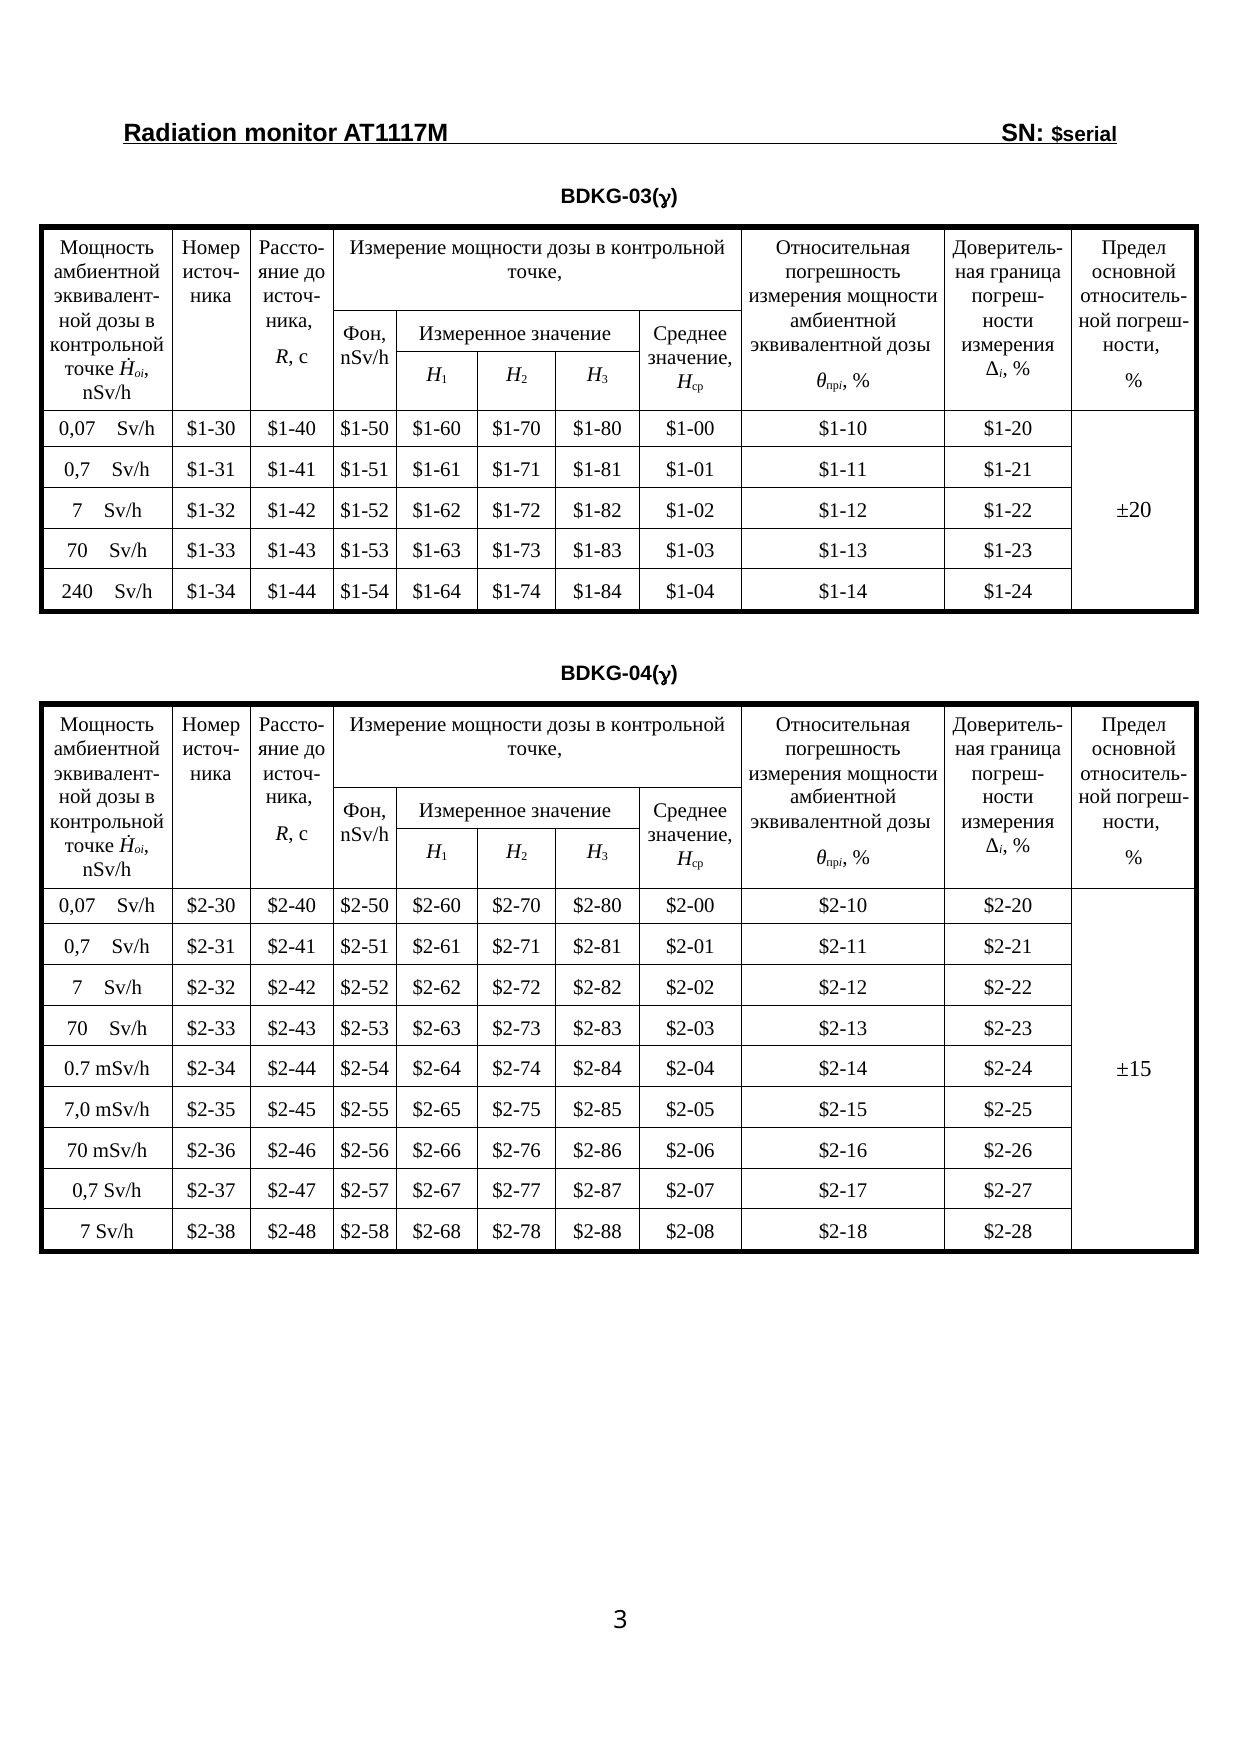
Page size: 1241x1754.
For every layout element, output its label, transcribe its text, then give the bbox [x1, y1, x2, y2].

table_cell $1-82 [556, 488, 639, 527]
table_cell $1-54 [334, 569, 396, 609]
table_cell $2-22 [945, 965, 1071, 1004]
table_cell $2-05 [640, 1087, 741, 1127]
table_cell $1-30 [173, 411, 250, 446]
table_cell $1-73 [478, 529, 555, 568]
table_cell $1-71 [478, 447, 555, 487]
table_cell $2-34 [173, 1046, 250, 1086]
table_cell $2-77 [478, 1169, 555, 1208]
table_cell Доверитель-ная граница погреш-ности измерения Δi, % [945, 230, 1071, 410]
table_cell $2-62 [397, 965, 477, 1004]
table_cell $1-60 [397, 411, 477, 446]
table_cell $2-76 [478, 1128, 555, 1167]
table_cell $2-37 [173, 1169, 250, 1208]
table_cell Фон, nSv/h [334, 311, 396, 410]
table_cell $1-50 [334, 411, 396, 446]
table_cell Измеренное значение [397, 311, 639, 351]
table_cell $1-52 [334, 488, 396, 527]
table_cell $2-12 [742, 965, 944, 1004]
table_cell $2-81 [556, 924, 639, 964]
table_cell $2-88 [556, 1209, 639, 1249]
table_cell 70 mSv/h [44, 1128, 172, 1167]
table_cell Относительная погрешность измерения мощности амбиентной эквивалентной дозы θпрi, % [742, 230, 944, 410]
table_cell 0,7 Sv/h [44, 447, 172, 487]
table_cell H3 [556, 829, 639, 887]
table_cell $1-83 [556, 529, 639, 568]
table_cell 7,0 mSv/h [44, 1087, 172, 1127]
table_cell $1-13 [742, 529, 944, 568]
table_cell $1-34 [173, 569, 250, 609]
table_cell $2-64 [397, 1046, 477, 1086]
table_cell $1-72 [478, 488, 555, 527]
table_cell $2-35 [173, 1087, 250, 1127]
table_cell $2-02 [640, 965, 741, 1004]
table_cell $1-23 [945, 529, 1071, 568]
table_cell $1-40 [251, 411, 333, 446]
table_cell Измерение мощности дозы в контрольной точке, [334, 707, 741, 787]
table_cell $2-03 [640, 1006, 741, 1045]
table_cell $1-24 [945, 569, 1071, 609]
table_cell $2-18 [742, 1209, 944, 1249]
table_cell $2-72 [478, 965, 555, 1004]
table_cell $2-71 [478, 924, 555, 964]
table_cell $2-46 [251, 1128, 333, 1167]
table_cell $2-48 [251, 1209, 333, 1249]
table_cell $1-22 [945, 488, 1071, 527]
table_cell $1-63 [397, 529, 477, 568]
table_cell H1 [397, 829, 477, 887]
table_cell $1-84 [556, 569, 639, 609]
table_cell H3 [556, 352, 639, 410]
table_cell $2-53 [334, 1006, 396, 1045]
table_cell $2-32 [173, 965, 250, 1004]
table_cell $1-04 [640, 569, 741, 609]
table_cell $1-02 [640, 488, 741, 527]
table_cell $2-17 [742, 1169, 944, 1208]
table_cell $2-26 [945, 1128, 1071, 1167]
table_cell Мощность амбиентной эквивалент-ной дозы в контрольной точке Ḣoi, nSv/h [44, 230, 172, 410]
table_cell $2-06 [640, 1128, 741, 1167]
table_cell 7 Sv/h [44, 488, 172, 527]
table_cell $1-74 [478, 569, 555, 609]
table_cell $1-32 [173, 488, 250, 527]
table_cell $2-55 [334, 1087, 396, 1127]
table_cell $1-41 [251, 447, 333, 487]
table_cell $1-03 [640, 529, 741, 568]
table_cell $2-21 [945, 924, 1071, 964]
table_cell $2-44 [251, 1046, 333, 1086]
table_cell $2-41 [251, 924, 333, 964]
table_cell Мощность амбиентной эквивалент-ной дозы в контрольной точке Ḣoi, nSv/h [44, 707, 172, 887]
table_cell $2-07 [640, 1169, 741, 1208]
table_cell 70 Sv/h [44, 1006, 172, 1045]
table_cell $1-53 [334, 529, 396, 568]
table_cell $1-70 [478, 411, 555, 446]
table_cell $1-43 [251, 529, 333, 568]
table_cell $1-00 [640, 411, 741, 446]
table_cell H1 [397, 352, 477, 410]
table_cell $2-68 [397, 1209, 477, 1249]
table_cell $1-10 [742, 411, 944, 446]
table_cell Номер источ-ника [173, 230, 250, 410]
table_cell $2-70 [478, 889, 555, 923]
table_cell 240 Sv/h [44, 569, 172, 609]
table_cell $2-00 [640, 889, 741, 923]
table_cell 0,7 Sv/h [44, 924, 172, 964]
table_cell $1-20 [945, 411, 1071, 446]
table_cell $1-21 [945, 447, 1071, 487]
table_cell 0.7 mSv/h [44, 1046, 172, 1086]
table_cell $2-13 [742, 1006, 944, 1045]
table_cell $1-14 [742, 569, 944, 609]
table_cell Фон, nSv/h [334, 788, 396, 887]
table_cell Доверитель-ная граница погреш-ности измерения Δi, % [945, 707, 1071, 887]
table_cell $2-84 [556, 1046, 639, 1086]
table_cell $2-78 [478, 1209, 555, 1249]
table_cell $2-75 [478, 1087, 555, 1127]
table_cell $2-24 [945, 1046, 1071, 1086]
table_cell $2-40 [251, 889, 333, 923]
table_cell $2-56 [334, 1128, 396, 1167]
table_cell $2-30 [173, 889, 250, 923]
table_cell $2-15 [742, 1087, 944, 1127]
table_cell Среднее значение, Hср [640, 311, 741, 410]
table_cell $2-01 [640, 924, 741, 964]
table_cell $2-42 [251, 965, 333, 1004]
table_cell $2-73 [478, 1006, 555, 1045]
table_cell $2-50 [334, 889, 396, 923]
table_cell $1-51 [334, 447, 396, 487]
table_cell H2 [478, 352, 555, 410]
table_cell Измерение мощности дозы в контрольной точке, [334, 230, 741, 310]
table_cell $2-43 [251, 1006, 333, 1045]
table_cell $1-62 [397, 488, 477, 527]
table_cell $2-25 [945, 1087, 1071, 1127]
table_cell $2-57 [334, 1169, 396, 1208]
table_cell Предел основной относитель-ной погреш-ности, % [1072, 707, 1194, 887]
table_cell ±15 [1072, 889, 1194, 1249]
table_cell $2-74 [478, 1046, 555, 1086]
table_cell $1-12 [742, 488, 944, 527]
table_cell 0,7 Sv/h [44, 1169, 172, 1208]
table_cell $2-85 [556, 1087, 639, 1127]
table_cell $2-54 [334, 1046, 396, 1086]
table_cell 0,07 Sv/h [44, 411, 172, 446]
table_header BDKG-04(g) [42, 655, 1196, 701]
table_cell Номер источ-ника [173, 707, 250, 887]
table_cell $2-58 [334, 1209, 396, 1249]
table_cell $2-67 [397, 1169, 477, 1208]
table_cell Рассто-яние до источ-ника, R, с [251, 707, 333, 887]
table_cell ±20 [1072, 411, 1194, 609]
table_cell $2-28 [945, 1209, 1071, 1249]
table_cell $1-11 [742, 447, 944, 487]
table_cell H2 [478, 829, 555, 887]
table_cell 7 Sv/h [44, 965, 172, 1004]
table_cell $2-27 [945, 1169, 1071, 1208]
table_cell Относительная погрешность измерения мощности амбиентной эквивалентной дозы θпрi, % [742, 707, 944, 887]
table_cell $1-01 [640, 447, 741, 487]
table_cell $2-04 [640, 1046, 741, 1086]
table_cell 70 Sv/h [44, 529, 172, 568]
table_cell $2-65 [397, 1087, 477, 1127]
table_cell $1-42 [251, 488, 333, 527]
table_cell $2-23 [945, 1006, 1071, 1045]
table_cell $2-61 [397, 924, 477, 964]
table_cell $2-08 [640, 1209, 741, 1249]
table_cell $2-86 [556, 1128, 639, 1167]
table_cell $1-61 [397, 447, 477, 487]
table_cell $2-10 [742, 889, 944, 923]
table_cell $2-52 [334, 965, 396, 1004]
table_cell $1-33 [173, 529, 250, 568]
table_cell $2-33 [173, 1006, 250, 1045]
table_cell $2-36 [173, 1128, 250, 1167]
table_cell $2-80 [556, 889, 639, 923]
table_cell $2-63 [397, 1006, 477, 1045]
table_cell Предел основной относитель-ной погреш-ности, % [1072, 230, 1194, 410]
table_cell 0,07 Sv/h [44, 889, 172, 923]
table_cell $2-87 [556, 1169, 639, 1208]
table_cell $1-64 [397, 569, 477, 609]
table_cell Измеренное значение [397, 788, 639, 828]
table_cell Среднее значение, Hср [640, 788, 741, 887]
table_cell $2-20 [945, 889, 1071, 923]
table_cell $2-11 [742, 924, 944, 964]
table_cell $2-66 [397, 1128, 477, 1167]
table_cell $2-16 [742, 1128, 944, 1167]
table_cell $1-80 [556, 411, 639, 446]
table_cell $2-45 [251, 1087, 333, 1127]
table_header BDKG-03(g) [42, 179, 1196, 224]
table_cell $1-81 [556, 447, 639, 487]
table_cell $1-44 [251, 569, 333, 609]
table_cell $2-31 [173, 924, 250, 964]
table_cell $2-51 [334, 924, 396, 964]
table_cell Рассто-яние до источ-ника, R, с [251, 230, 333, 410]
table_cell $2-14 [742, 1046, 944, 1086]
table_cell $2-83 [556, 1006, 639, 1045]
table_cell 7 Sv/h [44, 1209, 172, 1249]
table_cell $2-47 [251, 1169, 333, 1208]
table_cell $2-38 [173, 1209, 250, 1249]
table_cell $2-60 [397, 889, 477, 923]
table_cell $2-82 [556, 965, 639, 1004]
table_cell $1-31 [173, 447, 250, 487]
